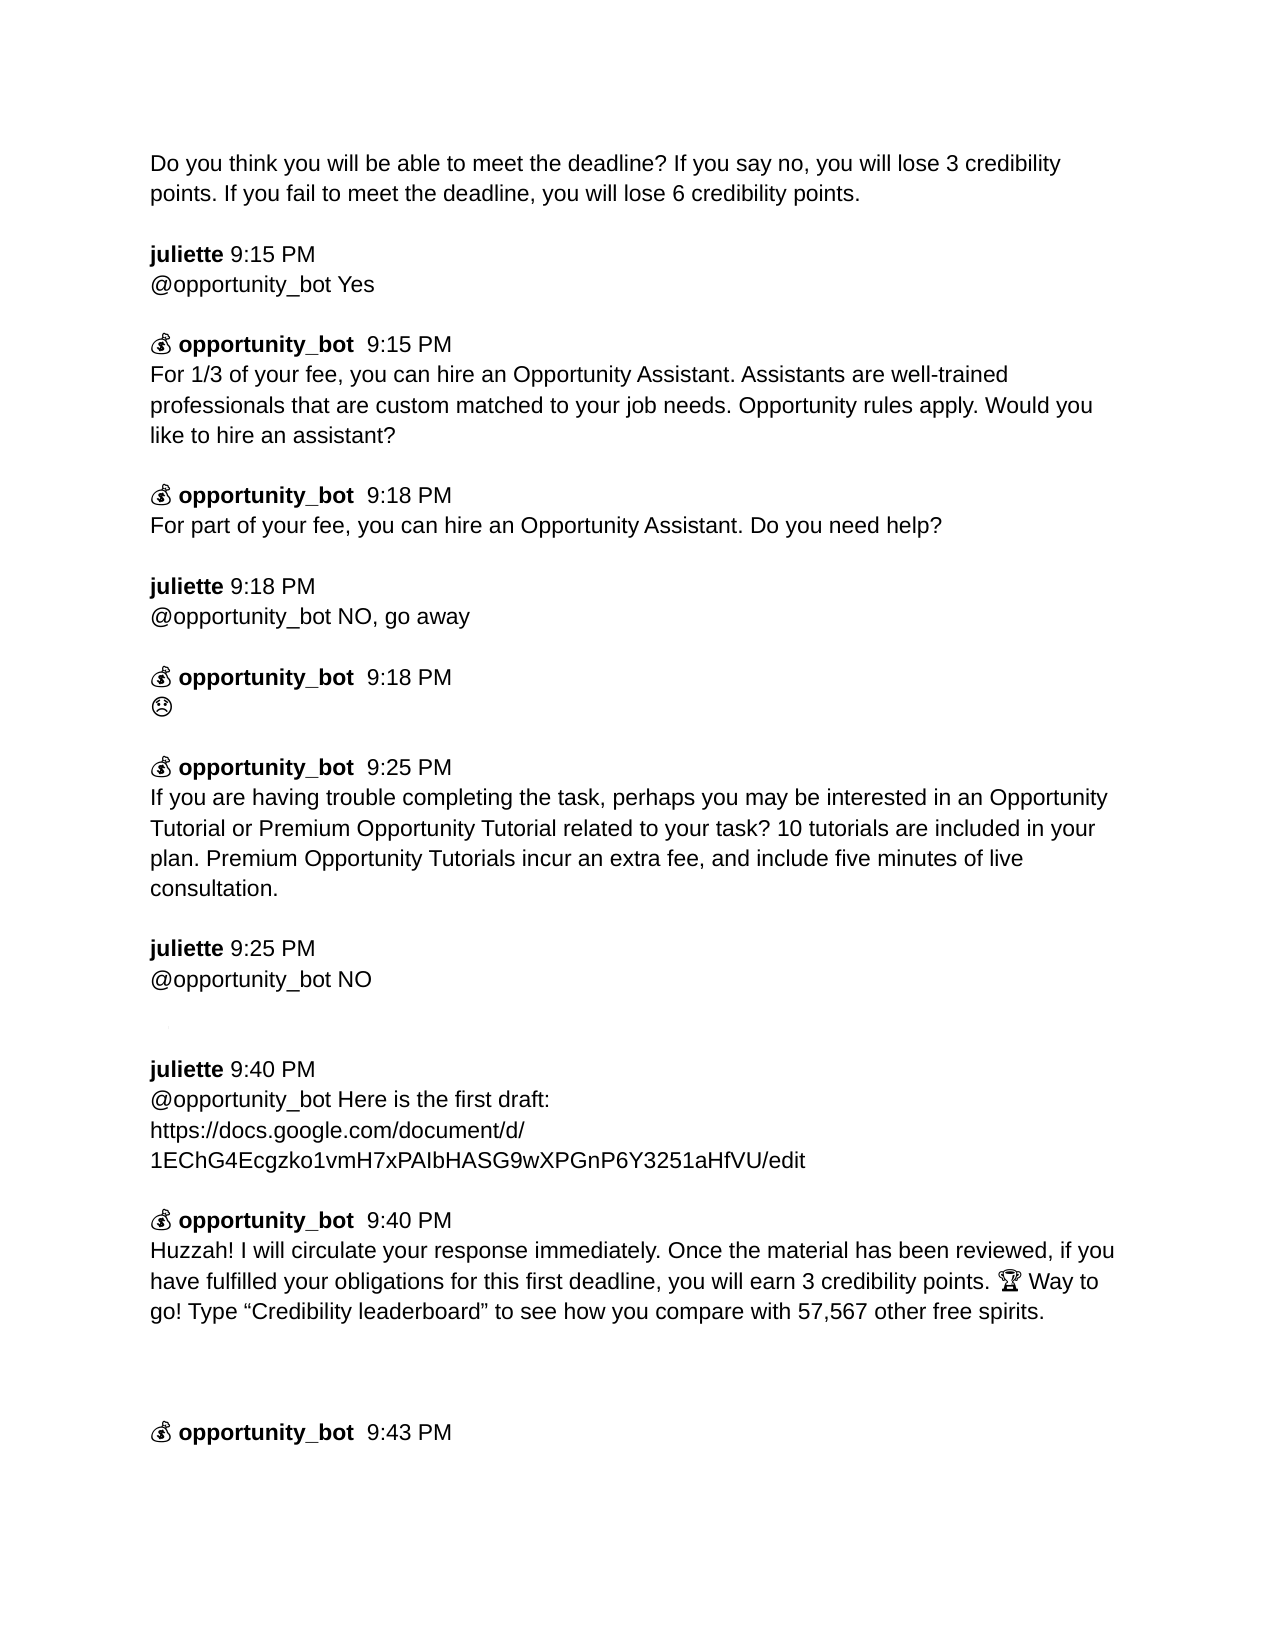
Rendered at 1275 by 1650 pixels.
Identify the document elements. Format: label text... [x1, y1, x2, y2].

text Huzzah! I will circulate your response immediately. Once the material has been reviewed, if you have fulfilled your obligations for this first deadline, you will earn 3 credibility points. 🏆 Way to go! Type “Credibility leaderboard” to see how you compare with 57,567 other free spirits. [150, 1237, 1125, 1324]
text juliette 9:25 PM [150, 935, 1125, 962]
text For 1/3 of your fee, you can hire an Opportunity Assistant. Assistants are well-trained professionals that are custom matched to your job needs. Opportunity rules apply. Would you like to hire an assistant? [150, 361, 1125, 448]
text @opportunity_bot Here is the first draft: [150, 1086, 1125, 1113]
text For part of your fee, you can hire an Opportunity Assistant. Do you need help? [150, 512, 1125, 539]
text juliette 9:15 PM [150, 241, 1125, 267]
text 💰 opportunity_bot 9:40 PM [150, 1207, 1125, 1234]
text 💰 opportunity_bot 9:18 PM [150, 663, 1125, 690]
text 💰 opportunity_bot 9:15 PM [150, 331, 1125, 358]
text juliette 9:40 PM [150, 1056, 1125, 1083]
text Do you think you will be able to meet the deadline? If you say no, you will lose 3 credibility points. If you fail to meet the deadline, you will lose 6 credibility points. [150, 150, 1125, 207]
text @opportunity_bot Yes [150, 271, 1125, 297]
text 💰 opportunity_bot 9:25 PM [150, 754, 1125, 781]
text https://docs.google.com/document/d/1EChG4Ecgzko1vmH7xPAIbHASG9wXPGnP6Y3251aHfVU/edit [150, 1117, 1125, 1173]
text 💰 opportunity_bot 9:18 PM [150, 482, 1125, 509]
text @opportunity_bot NO, go away [150, 603, 1125, 629]
text juliette 9:18 PM [150, 573, 1125, 599]
text If you are having trouble completing the task, perhaps you may be interested in an Opportunity Tutorial or Premium Opportunity Tutorial related to your task? 10 tutorials are included in your plan. Premium Opportunity Tutorials incur an extra fee, and include five minutes of live consultation. [150, 784, 1125, 901]
text 💰 opportunity_bot 9:43 PM [150, 1419, 1125, 1445]
text 😞 [150, 694, 1125, 720]
text @opportunity_bot NO [150, 966, 1125, 992]
